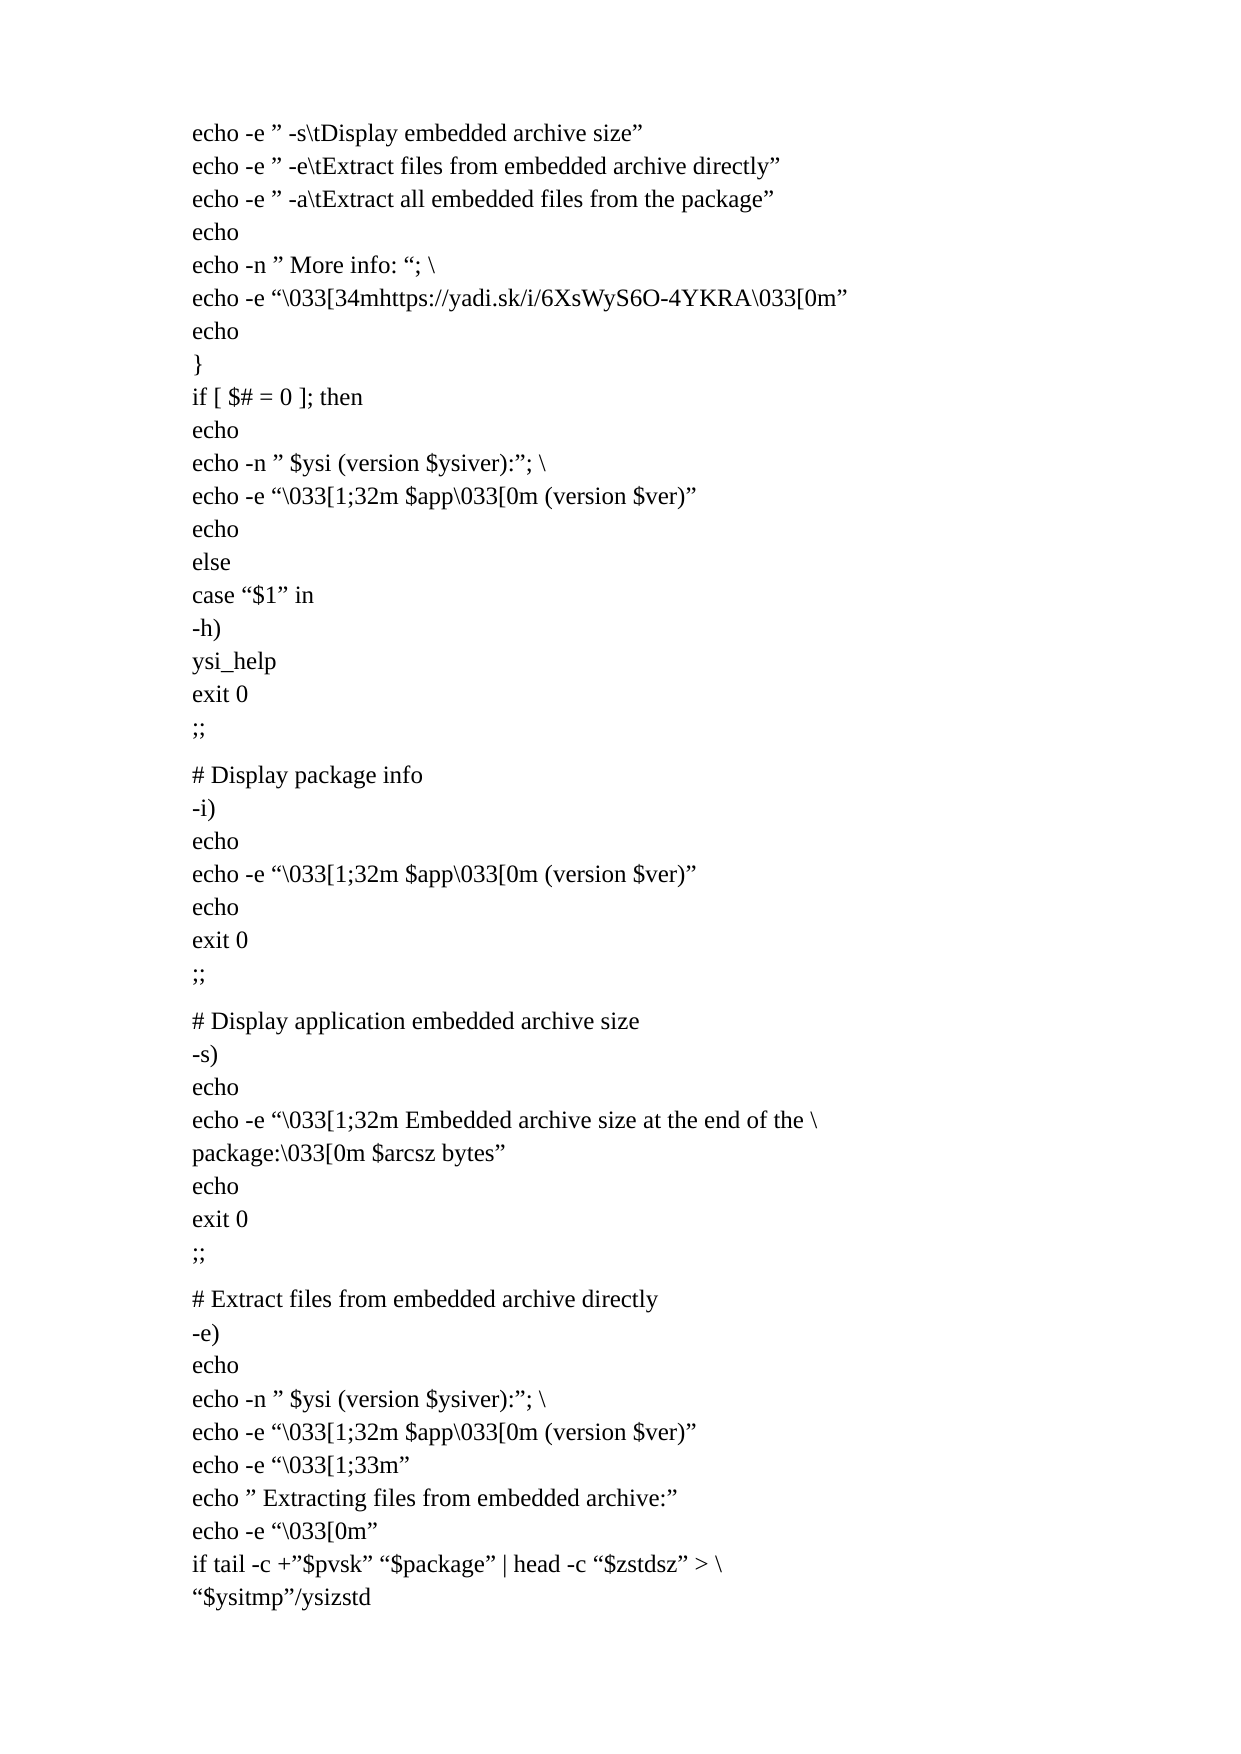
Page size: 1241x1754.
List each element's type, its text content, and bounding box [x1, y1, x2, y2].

list # Display package info -i) echo echo -e “\033[1;32m $app\033[0m (version $ver)” echo exit 0 ;; [162, 760, 1122, 987]
list # Extract files from embedded archive directly -e) echo echo -n ” $ysi (version $ysiver):”; \ echo -e “\033[1;32m $app\033[0m (version $ver)” echo -e “\033[1;33m” echo ” Extracting files from embedded archive:” echo -e “\033[0m” if tail -c +”$pvsk” “$package” | head -c “$zstdsz” > \ “$ysitmp”/ysizstd [162, 1284, 1122, 1611]
list # Display application embedded archive size -s) echo echo -e “\033[1;32m Embedded archive size at the end of the \ package:\033[0m $arcsz bytes” echo exit 0 ;; [162, 1006, 1122, 1266]
list echo -e ” -s\tDisplay embedded archive size” echo -e ” -e\tExtract files from embedded archive directly” echo -e ” -a\tExtract all embedded files from the package” echo echo -n ” More info: “; \ echo -e “\033[34mhttps://yadi.sk/i/6XsWyS6O-4YKRA\033[0m” echo } if [ $# = 0 ]; then echo echo -n ” $ysi (version $ysiver):”; \ echo -e “\033[1;32m $app\033[0m (version $ver)” echo else case “$1” in -h) ysi_help exit 0 ;; [162, 118, 1122, 741]
